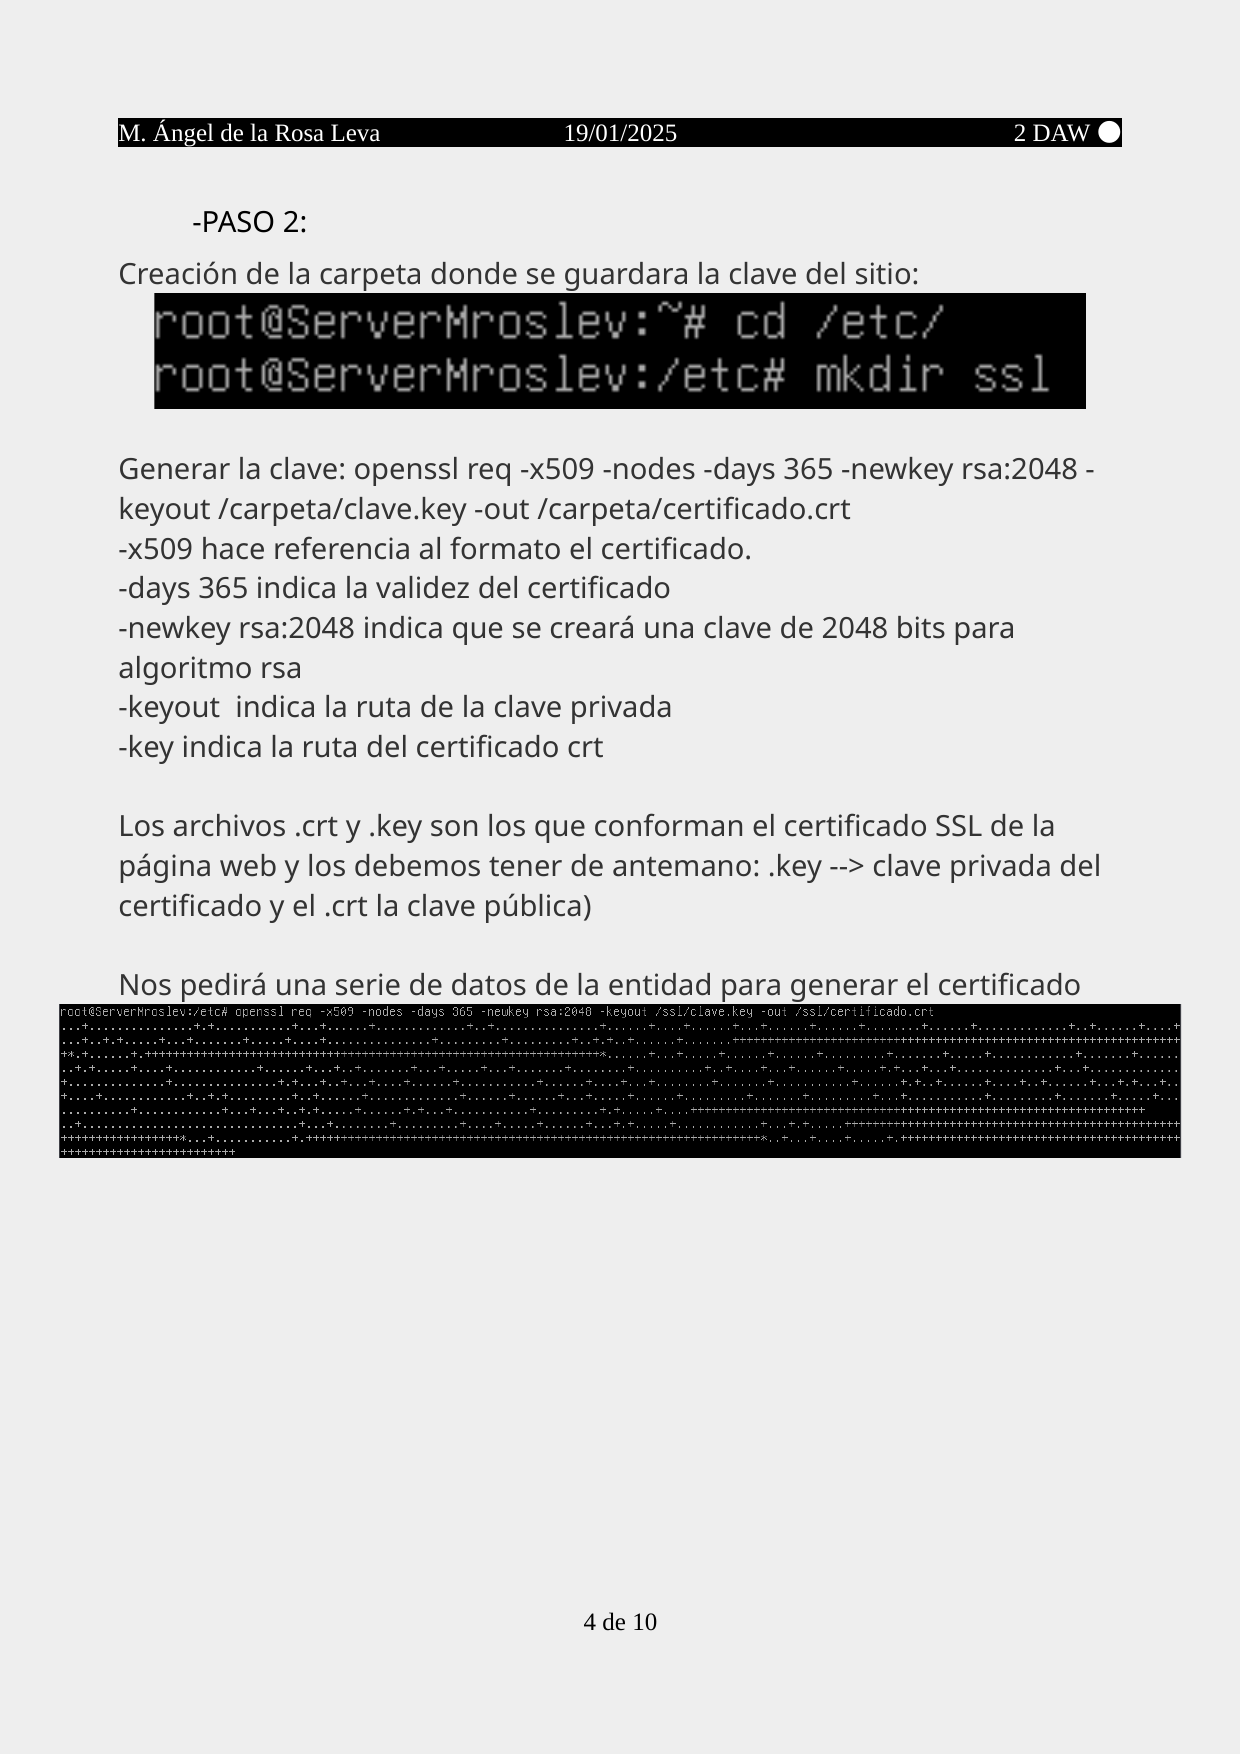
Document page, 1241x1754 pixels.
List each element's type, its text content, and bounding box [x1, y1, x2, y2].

text Nos pedirá una serie de datos de la entidad para generar el certificado [118, 964, 1122, 1004]
text Los archivos .crt y .key son los que conforman el certificado SSL de la página web y los debemos tener de antemano: .key --> clave privada del certificado y el .crt la clave pública) [118, 806, 1122, 925]
picture [59, 1004, 1182, 1158]
text -newkey rsa:2048 indica que se creará una clave de 2048 bits para algoritmo rsa [118, 607, 1122, 687]
text Creación de la carpeta donde se guardara la clave del sitio: [118, 253, 1122, 293]
subtitle -PASO 2: [118, 201, 1122, 241]
text -x509 hace referencia al formato el certificado. [118, 528, 1122, 568]
text -keyout indica la ruta de la clave privada [118, 687, 1122, 726]
text Generar la clave: openssl req -x509 -nodes -days 365 -newkey rsa:2048 -keyout /carpeta/clave.key -out /carpeta/certificado.crt [118, 448, 1122, 528]
picture [154, 293, 1086, 409]
text -key indica la ruta del certificado crt [118, 726, 1122, 766]
text -days 365 indica la validez del certificado [118, 568, 1122, 607]
